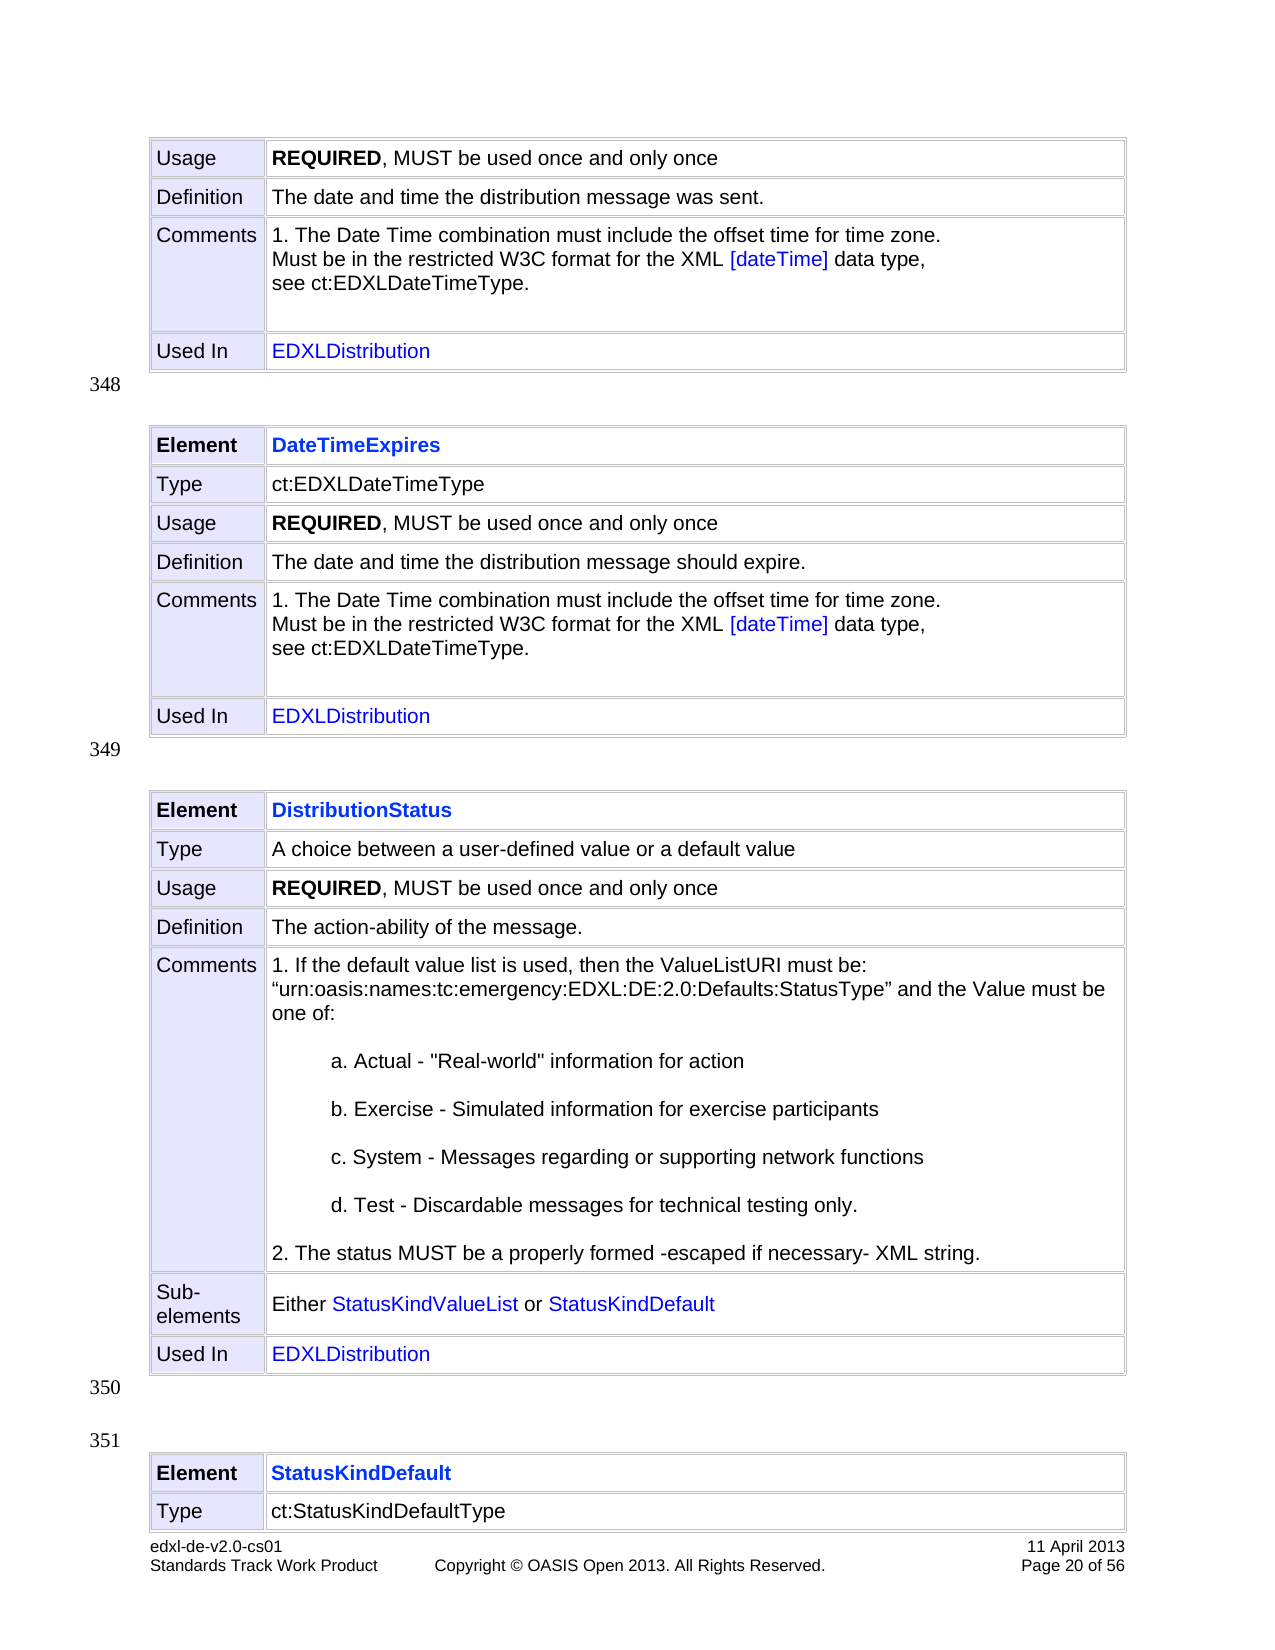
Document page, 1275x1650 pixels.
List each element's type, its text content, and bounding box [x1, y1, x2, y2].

table_cell Type [152, 1494, 263, 1529]
table_cell Used In [152, 1337, 264, 1372]
table_cell Usage [152, 506, 264, 541]
table_cell 1. If the default value list is used, then the ValueListURI must be: “urn:oasis:names:tc:emergency:EDXL:DE:2.0:Defaults:StatusType” and the Value must be one of: a. Actual - "Real-world" information for action b. Exercise - Simulated information for exercise participants c. System - Messages regarding or supporting network functions d. Test - Discardable messages for technical testing only. 2. The status MUST be a properly formed -escaped if necessary- XML string. [267, 948, 1124, 1271]
table_cell EDXLDistribution [267, 699, 1124, 734]
table_cell REQUIRED, MUST be used once and only once [267, 506, 1124, 541]
table_header Element [152, 428, 264, 463]
table_cell REQUIRED, MUST be used once and only once [267, 141, 1124, 176]
table_cell Definition [152, 544, 264, 580]
table_header Element [152, 793, 264, 828]
table_cell Usage [152, 871, 264, 906]
table_cell EDXLDistribution [267, 334, 1124, 369]
table_cell The date and time the distribution message was sent. [267, 179, 1124, 215]
table_cell Definition [152, 909, 264, 945]
table_header Element [152, 1455, 263, 1491]
table_cell Used In [152, 334, 264, 369]
table_cell Comments [152, 948, 264, 1271]
table_cell 1. The Date Time combination must include the offset time for time zone. Must be in the restricted W3C format for the XML [dateTime] data type, see ct:EDXLDateTimeType. [267, 583, 1124, 696]
table_header StatusKindDefault [267, 1455, 1124, 1491]
table_cell Comments [152, 583, 264, 696]
table_cell EDXLDistribution [267, 1337, 1124, 1372]
table_cell The date and time the distribution message should expire. [267, 544, 1124, 580]
table_cell Used In [152, 699, 264, 734]
table_header DateTimeExpires [267, 428, 1124, 463]
table_cell Type [152, 832, 264, 867]
table_cell Definition [152, 179, 264, 215]
table_cell A choice between a user-defined value or a default value [267, 832, 1124, 867]
table_cell Either StatusKindValueList or StatusKindDefault [267, 1274, 1124, 1334]
table_cell The action-ability of the message. [267, 909, 1124, 945]
table_cell Type [152, 467, 264, 502]
table_cell Sub-elements [152, 1274, 264, 1334]
table_cell ct:StatusKindDefaultType [267, 1494, 1124, 1529]
table_header DistributionStatus [267, 793, 1124, 828]
table_cell Usage [152, 141, 264, 176]
table_cell 1. The Date Time combination must include the offset time for time zone. Must be in the restricted W3C format for the XML [dateTime] data type, see ct:EDXLDateTimeType. [267, 218, 1124, 331]
table_cell ct:EDXLDateTimeType [267, 467, 1124, 502]
table_cell REQUIRED, MUST be used once and only once [267, 871, 1124, 906]
table_cell Comments [152, 218, 264, 331]
